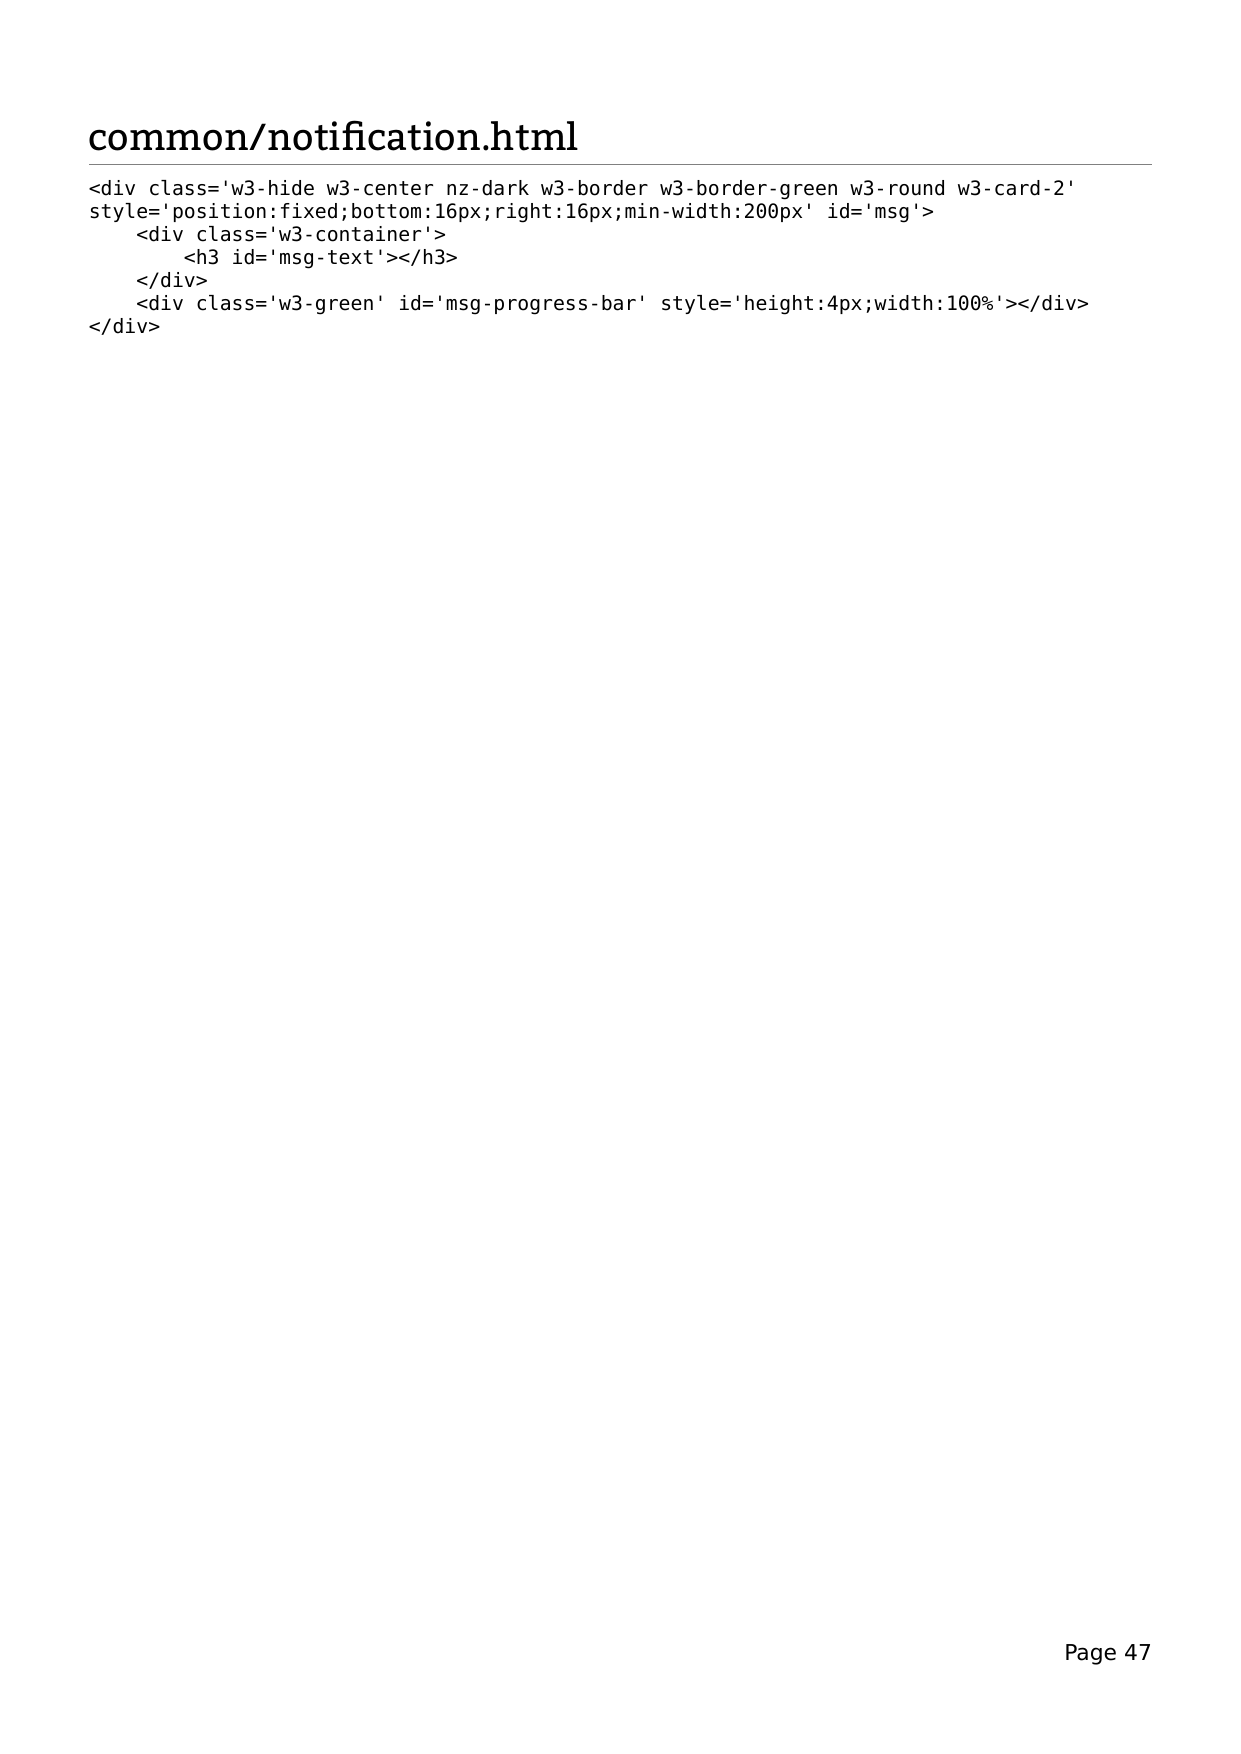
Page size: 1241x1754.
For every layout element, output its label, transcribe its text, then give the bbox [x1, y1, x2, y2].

text <h3 id='msg-text'></h3> [88, 246, 1152, 269]
text </div> [88, 315, 1152, 338]
text <div class='w3-container'> [88, 223, 1152, 246]
subtitle common/notification.html [88, 113, 1152, 165]
text <div class='w3-hide w3-center nz-dark w3-border w3-border-green w3-round w3-card-2' style='position:fixed;bottom:16px;right:16px;min-width:200px' id='msg'> [88, 177, 1152, 223]
text </div> [88, 269, 1152, 292]
text <div class='w3-green' id='msg-progress-bar' style='height:4px;width:100%'></div> [88, 292, 1152, 315]
